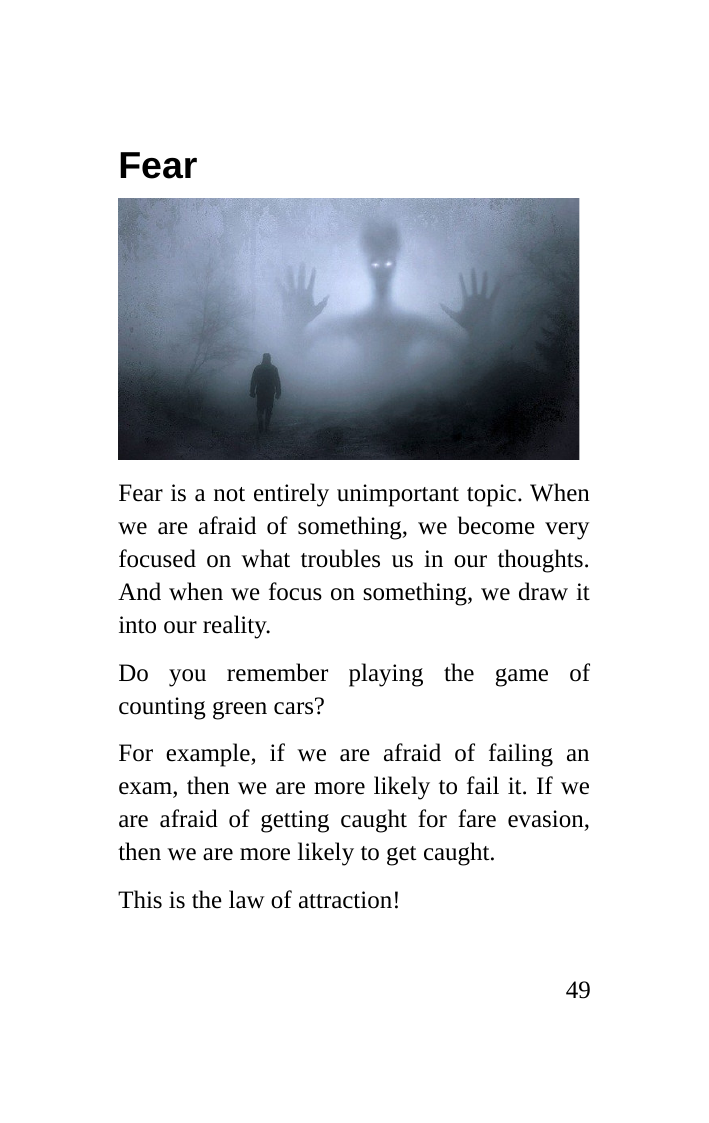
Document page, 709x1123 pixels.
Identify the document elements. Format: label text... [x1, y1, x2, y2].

picture [118, 198, 580, 460]
text Do you remember playing the game of counting green cars? [118, 658, 591, 719]
text For example, if we are afraid of failing an exam, then we are more likely to fail it. If we are afraid of getting caught for fare evasion, then we are more likely to get caught. [118, 738, 591, 866]
text Fear is a not entirely unimportant topic. When we are afraid of something, we become very focused on what troubles us in our thoughts. And when we focus on something, we draw it into our reality. [118, 478, 591, 639]
text This is the law of attraction! [118, 885, 591, 914]
subtitle Fear [118, 143, 591, 186]
